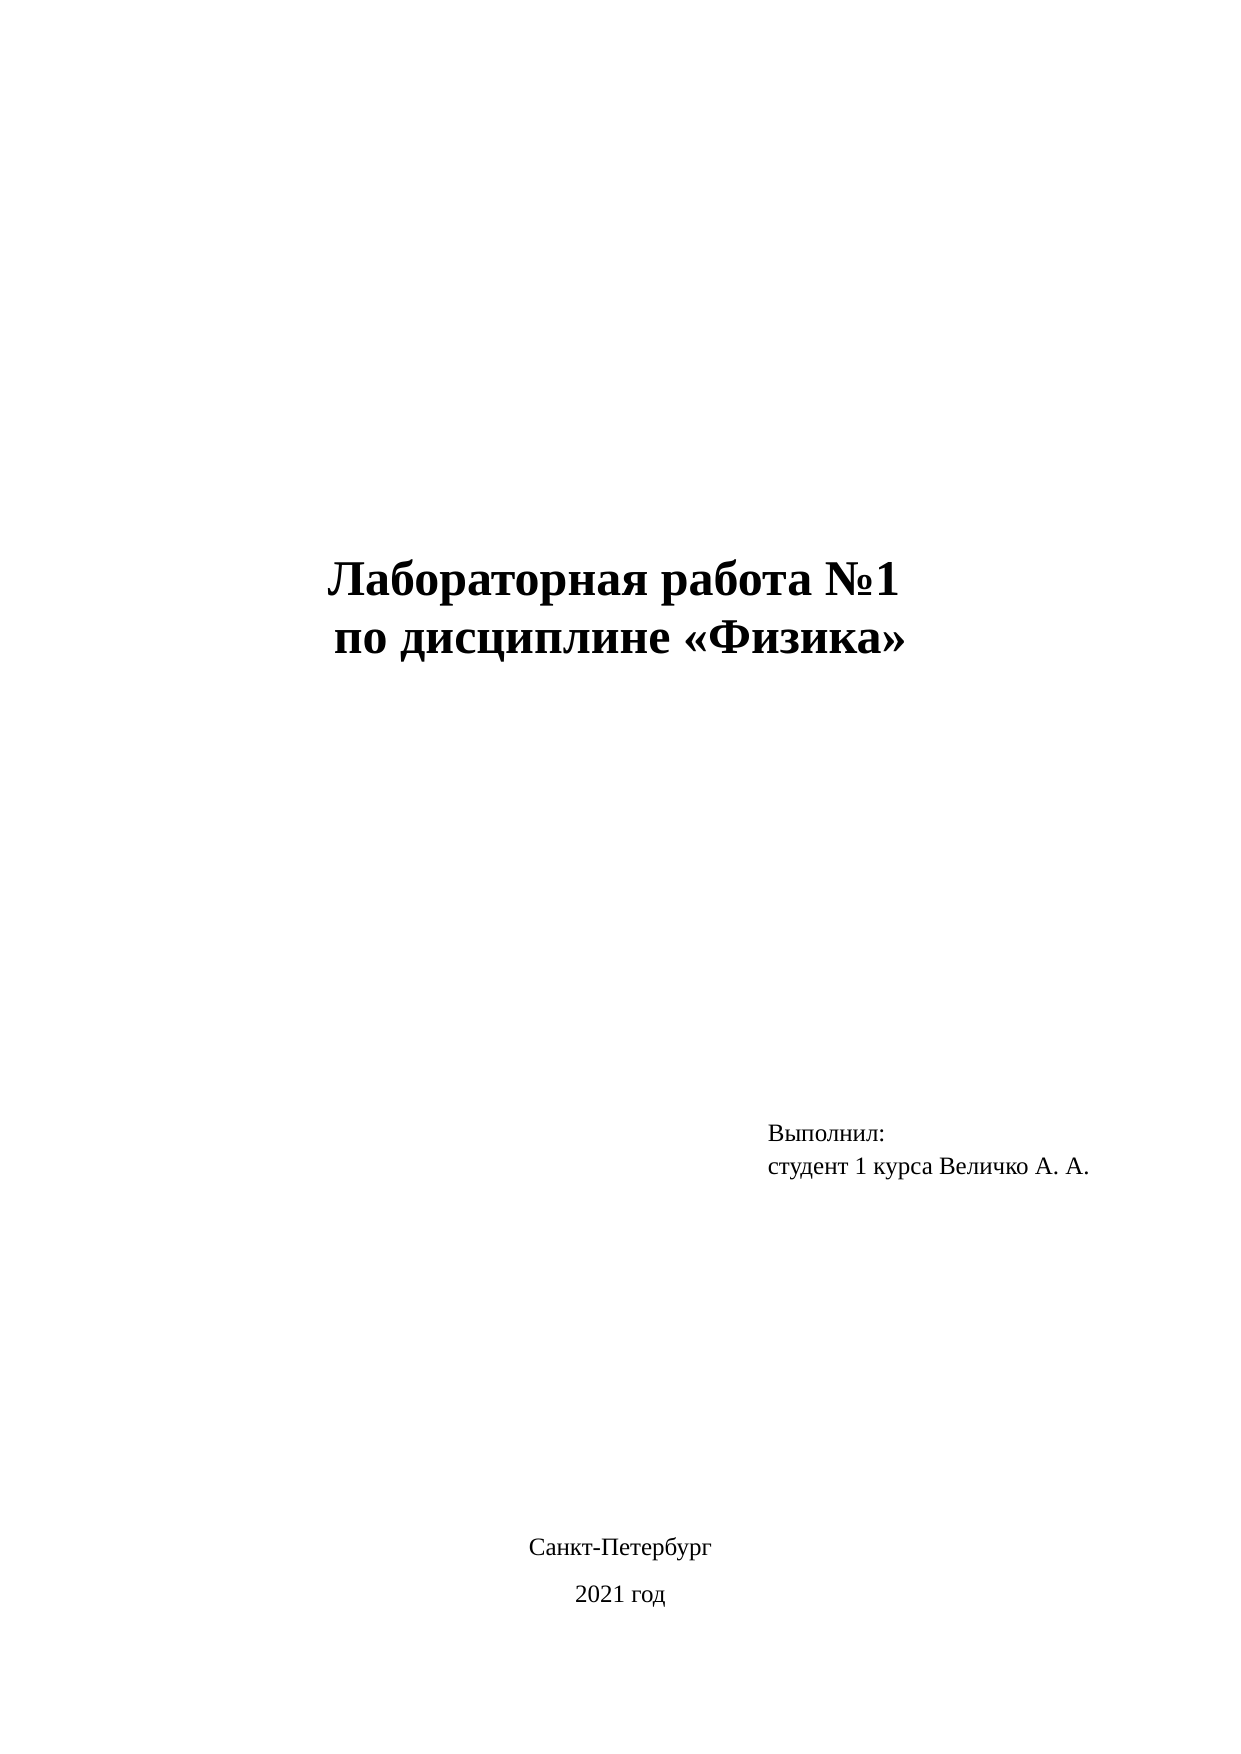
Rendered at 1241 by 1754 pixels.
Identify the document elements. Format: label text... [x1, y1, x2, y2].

subtitle Лабораторная работа №1 по дисциплине «Физика» [118, 549, 1122, 664]
text Санкт-Петербург [118, 1532, 1122, 1561]
text Выполнил: студент 1 курса Величко А. А. [768, 1118, 1122, 1180]
text 2021 год [118, 1579, 1122, 1608]
